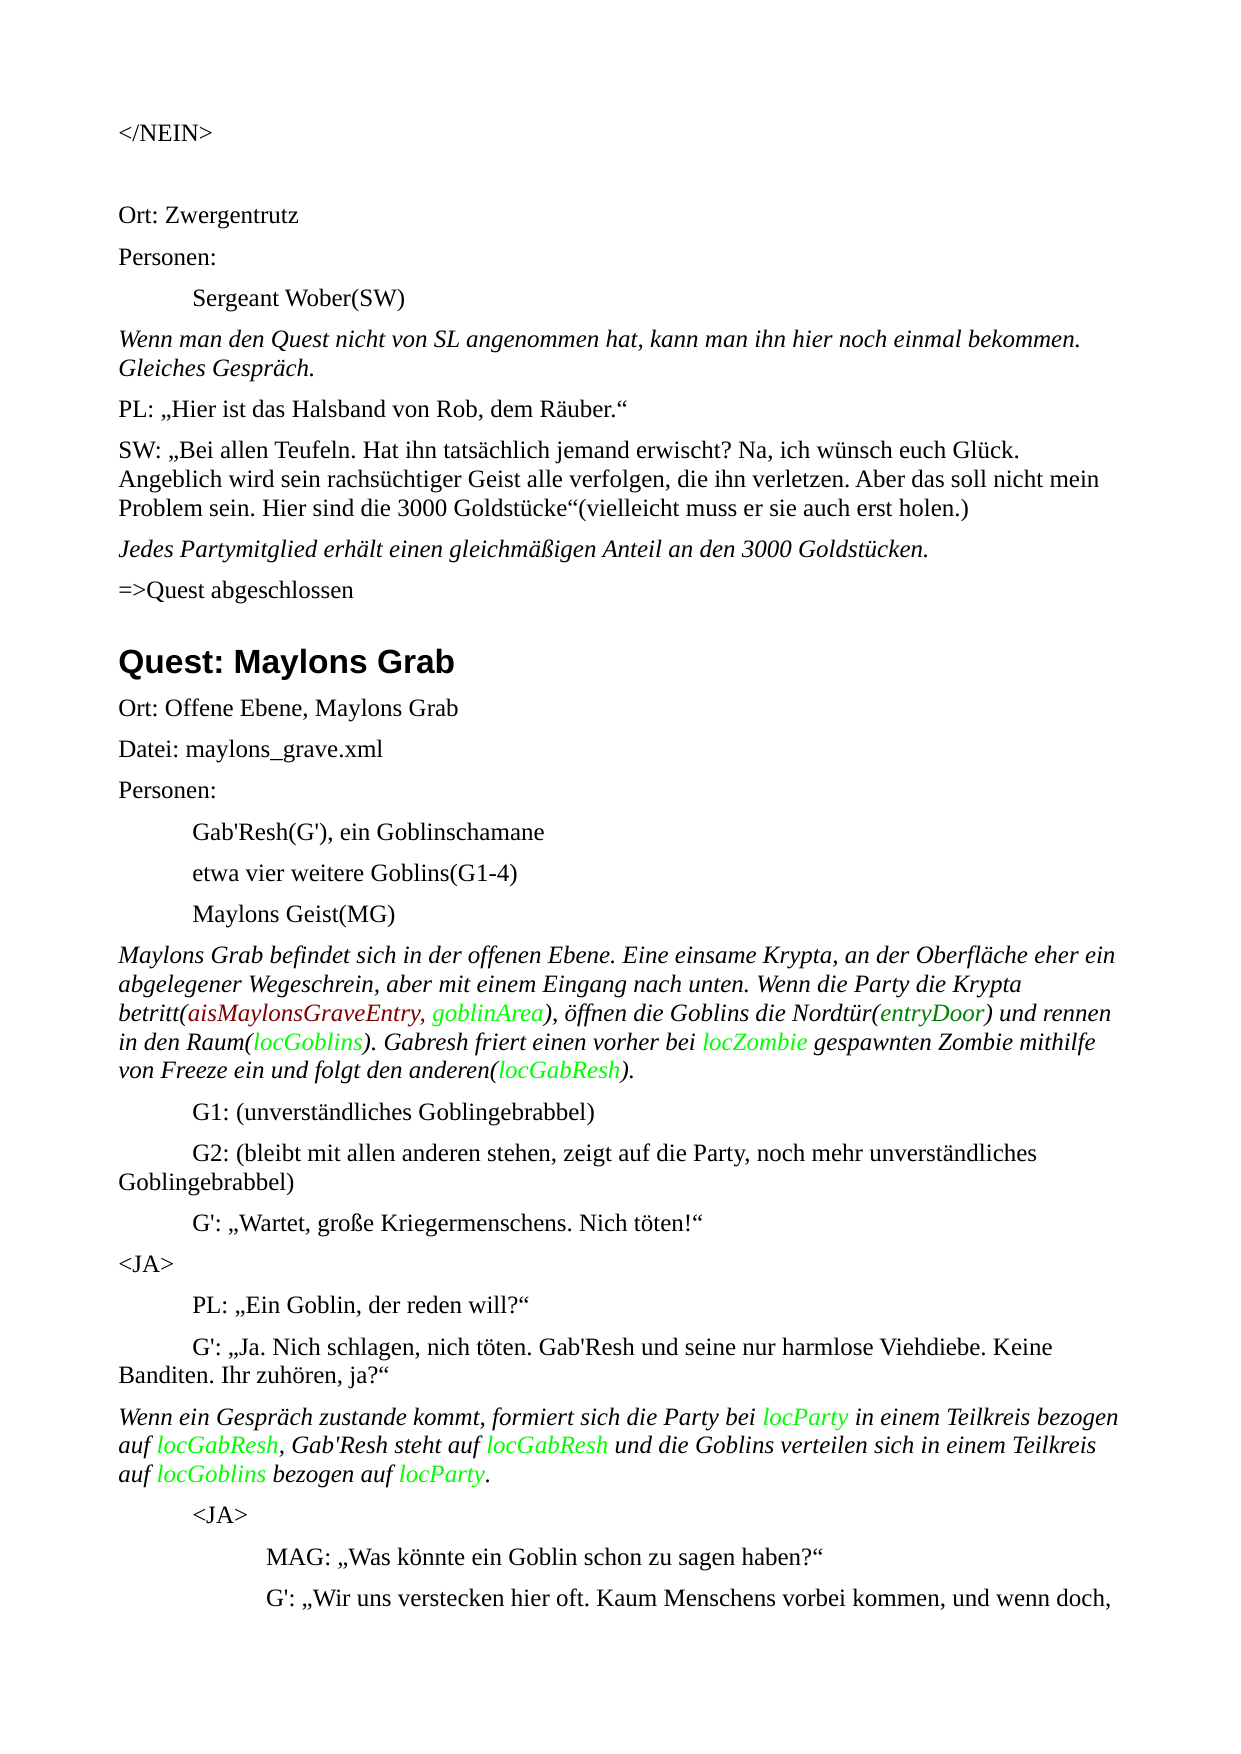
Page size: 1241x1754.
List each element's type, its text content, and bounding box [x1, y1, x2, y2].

text etwa vier weitere Goblins(G1-4) [118, 858, 1122, 887]
text G1: (unverständliches Goblingebrabbel) [118, 1097, 1122, 1126]
text Personen: [118, 776, 1122, 804]
text Maylons Grab befindet sich in der offenen Ebene. Eine einsame Krypta, an der Oberfläche eher ein abgelegener Wegeschrein, aber mit einem Eingang nach unten. Wenn die Party die Krypta betritt(aisMaylonsGraveEntry, goblinArea), öffnen die Goblins die Nordtür(entryDoor) und rennen in den Raum(locGoblins). Gabresh friert einen vorher bei locZombie gespawnten Zombie mithilfe von Freeze ein und folgt den anderen(locGabResh). [118, 941, 1122, 1084]
text G': „Wir uns verstecken hier oft. Kaum Menschens vorbei kommen, und wenn doch, [118, 1583, 1122, 1612]
text PL: „Ein Goblin, der reden will?“ [118, 1291, 1122, 1319]
text G2: (bleibt mit allen anderen stehen, zeigt auf die Party, noch mehr unverständliches Goblingebrabbel) [118, 1138, 1122, 1196]
text Jedes Partymitglied erhält einen gleichmäßigen Anteil an den 3000 Goldstücken. [118, 534, 1122, 563]
text G': „Ja. Nich schlagen, nich töten. Gab'Resh und seine nur harmlose Viehdiebe. Keine Banditen. Ihr zuhören, ja?“ [118, 1332, 1122, 1389]
text <JA> [118, 1501, 1122, 1529]
text Ort: Offene Ebene, Maylons Grab [118, 693, 1122, 722]
text Personen: [118, 242, 1122, 271]
text </NEIN> [118, 118, 1122, 147]
text <JA> [118, 1249, 1122, 1278]
text =>Quest abgeschlossen [118, 576, 1122, 604]
text SW: „Bei allen Teufeln. Hat ihn tatsächlich jemand erwischt? Na, ich wünsch euch Glück. Angeblich wird sein rachsüchtiger Geist alle verfolgen, die ihn verletzen. Aber das soll nicht mein Problem sein. Hier sind die 3000 Goldstücke“(vielleicht muss er sie auch erst holen.) [118, 436, 1122, 522]
text PL: „Hier ist das Halsband von Rob, dem Räuber.“ [118, 394, 1122, 423]
subtitle Quest: Maylons Grab [118, 642, 1122, 681]
text Ort: Zwergentrutz [118, 201, 1122, 229]
text Wenn man den Quest nicht von SL angenommen hat, kann man ihn hier noch einmal bekommen. Gleiches Gespräch. [118, 324, 1122, 382]
text Wenn ein Gespräch zustande kommt, formiert sich die Party bei locParty in einem Teilkreis bezogen auf locGabResh, Gab'Resh steht auf locGabResh und die Goblins verteilen sich in einem Teilkreis auf locGoblins bezogen auf locParty. [118, 1402, 1122, 1488]
text Gab'Resh(G'), ein Goblinschamane [118, 817, 1122, 846]
text Sergeant Wober(SW) [118, 283, 1122, 312]
text Datei: maylons_grave.xml [118, 734, 1122, 763]
text G': „Wartet, große Kriegermenschens. Nich töten!“ [118, 1208, 1122, 1237]
text MAG: „Was könnte ein Goblin schon zu sagen haben?“ [118, 1542, 1122, 1571]
text Maylons Geist(MG) [118, 899, 1122, 928]
